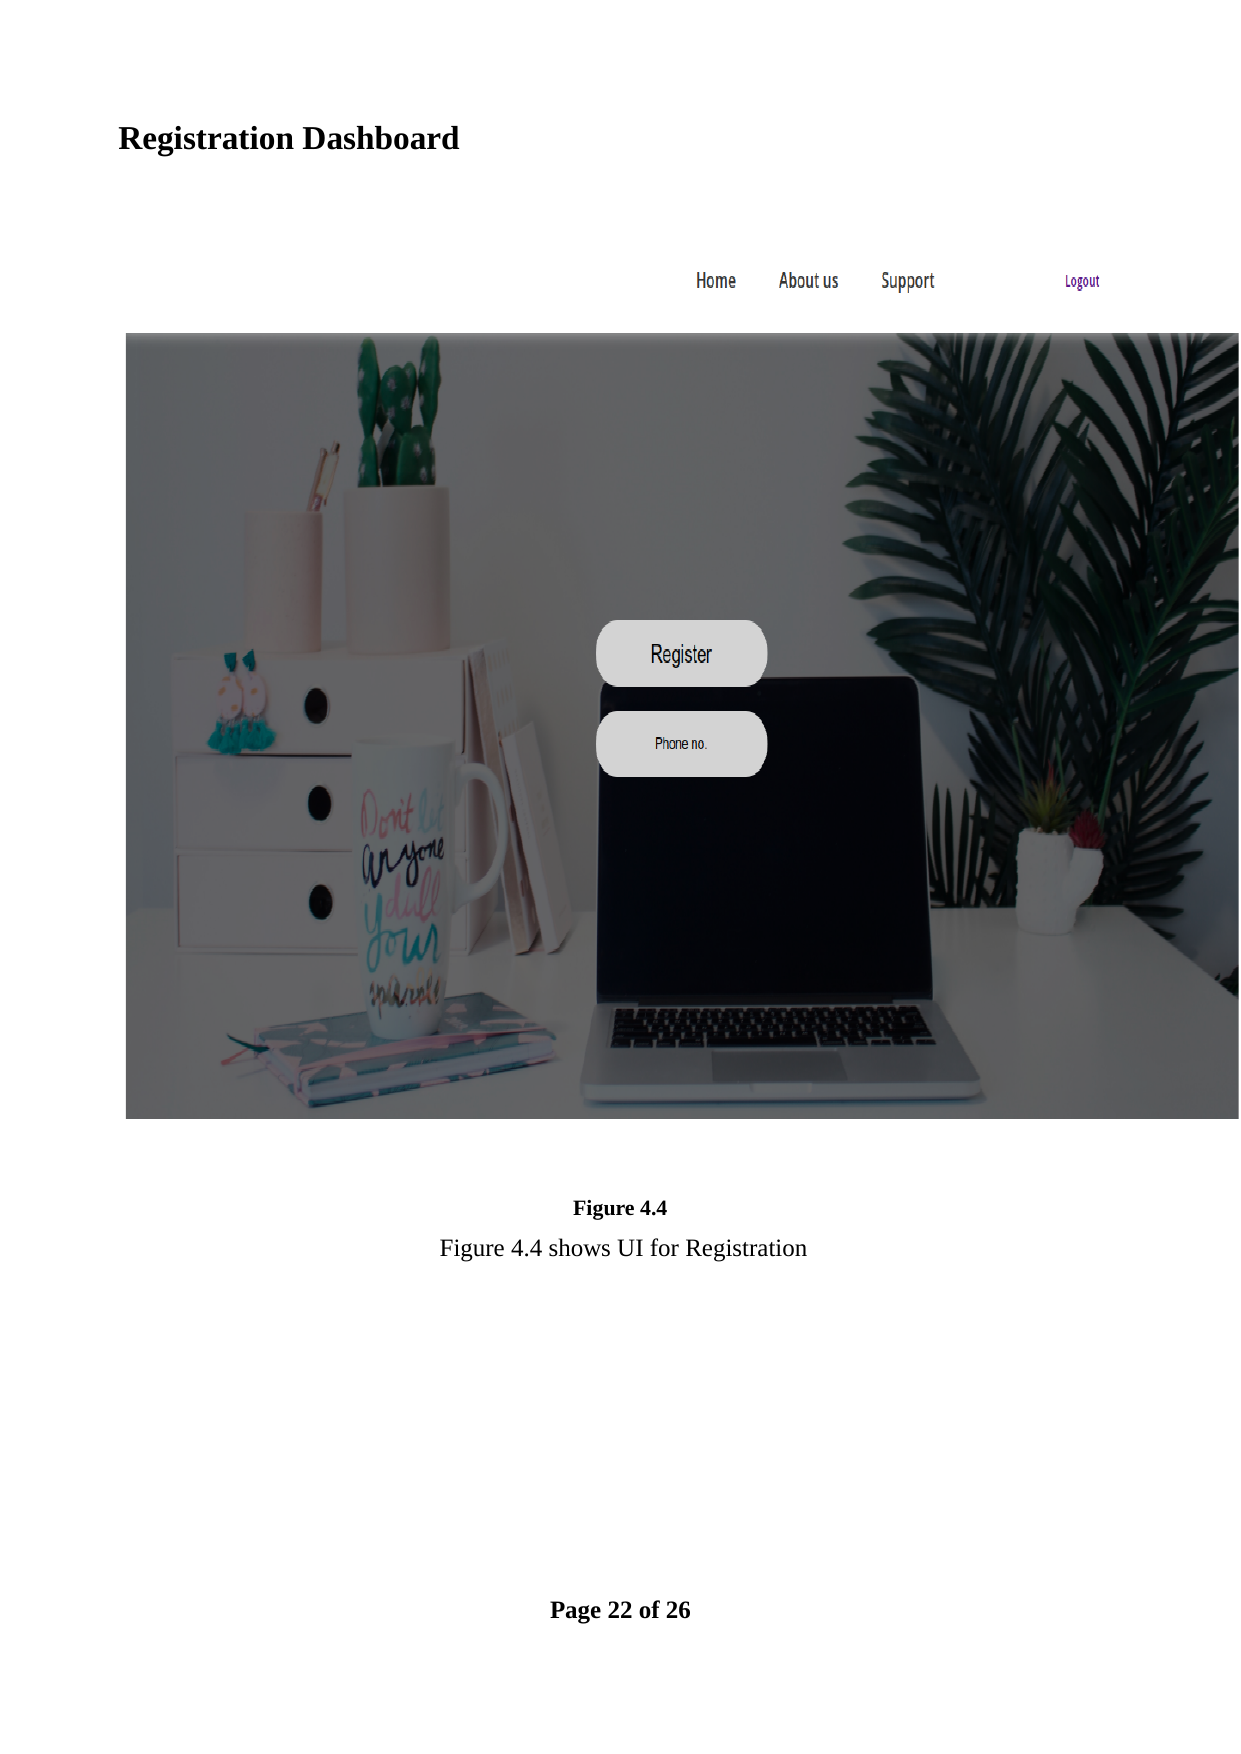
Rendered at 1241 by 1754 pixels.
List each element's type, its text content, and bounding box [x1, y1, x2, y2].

text Registration Dashboard [118, 118, 1122, 156]
text Figure 4.4 [118, 1195, 1122, 1221]
picture [125, 231, 1239, 1119]
text Page 22 of 26 [118, 1595, 1122, 1623]
text Figure 4.4 shows UI for Registration [118, 1233, 1122, 1262]
